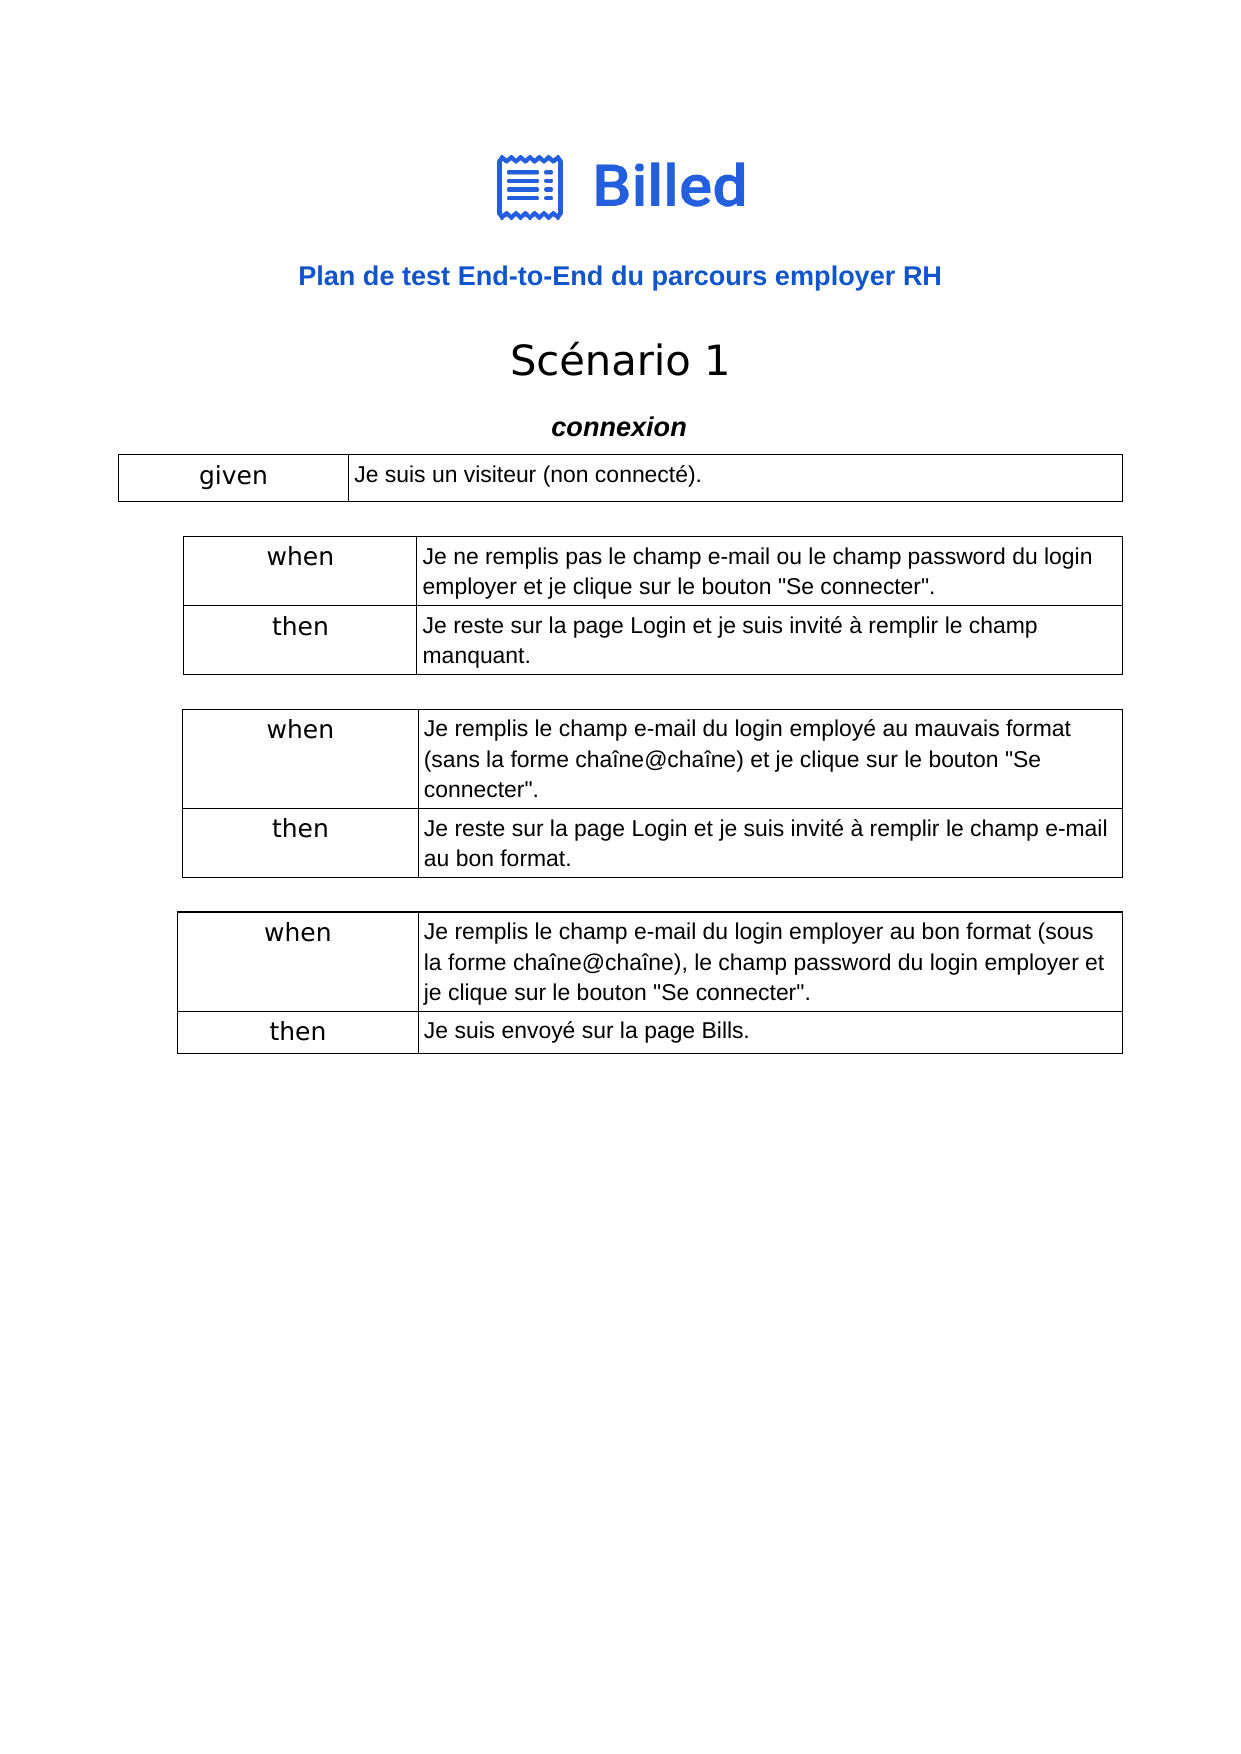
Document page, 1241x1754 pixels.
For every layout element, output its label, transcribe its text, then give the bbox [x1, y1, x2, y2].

table_cell Je suis envoyé sur la page Bills. [419, 1012, 1122, 1052]
table_header given [119, 455, 348, 501]
table_cell then [178, 1012, 418, 1052]
table_header Je remplis le champ e-mail du login employé au mauvais format (sans la forme chaîne@chaîne) et je clique sur le bouton "Se connecter". [419, 710, 1122, 808]
text Plan de test End-to-End du parcours employer RH [118, 259, 1122, 291]
table_cell then [184, 606, 416, 674]
table_header Je ne remplis pas le champ e-mail ou le champ password du login employer et je clique sur le bouton "Se connecter". [417, 537, 1122, 605]
subtitle Scénario 1 [118, 337, 1122, 386]
table_cell Je reste sur la page Login et je suis invité à remplir le champ e-mail au bon format. [419, 809, 1122, 877]
table_header Je suis un visiteur (non connecté). [349, 455, 1122, 501]
table_header Je remplis le champ e-mail du login employer au bon format (sous la forme chaîne@chaîne), le champ password du login employer et je clique sur le bouton "Se connecter". [419, 913, 1122, 1011]
table_cell Je reste sur la page Login et je suis invité à remplir le champ manquant. [417, 606, 1122, 674]
table_header when [183, 710, 418, 808]
picture [455, 118, 785, 256]
table_header when [178, 913, 418, 1011]
table_cell then [183, 809, 418, 877]
subtitle connexion [118, 411, 1122, 442]
table_header when [184, 537, 416, 605]
